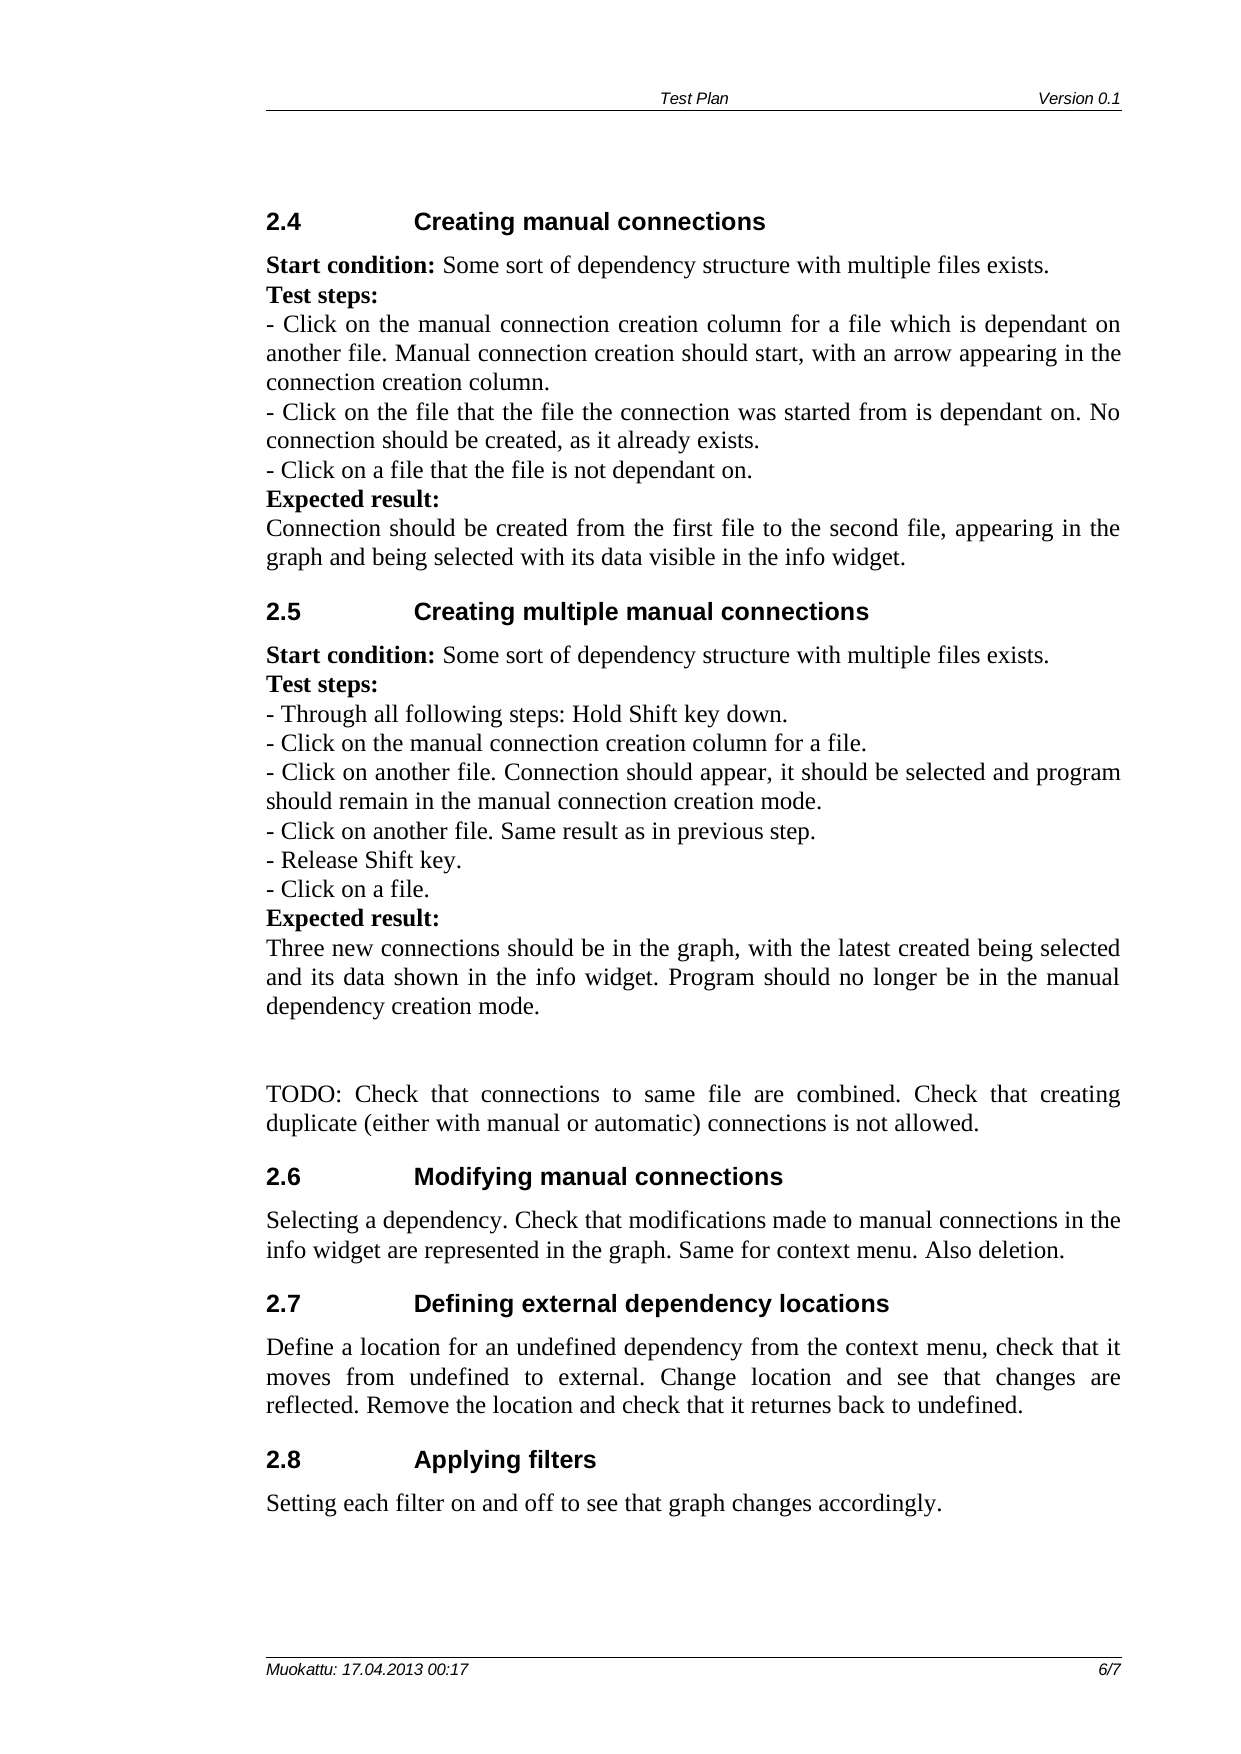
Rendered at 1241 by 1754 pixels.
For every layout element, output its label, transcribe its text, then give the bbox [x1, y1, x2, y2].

text Start condition: Some sort of dependency structure with multiple files exists. [266, 250, 1122, 279]
text Three new connections should be in the graph, with the latest created being selected and its data shown in the info widget. Program should no longer be in the manual dependency creation mode. [266, 933, 1122, 1020]
subtitle Creating manual connections [266, 207, 1122, 236]
subtitle Defining external dependency locations [266, 1289, 1122, 1318]
text Connection should be created from the first file to the second file, appearing in the graph and being selected with its data visible in the info widget. [266, 513, 1122, 571]
text Expected result: [266, 903, 1122, 932]
subtitle Modifying manual connections [266, 1162, 1122, 1191]
text Test steps: [266, 280, 1122, 309]
subtitle Applying filters [266, 1444, 1122, 1474]
text Selecting a dependency. Check that modifications made to manual connections in the info widget are represented in the graph. Same for context menu. Also deletion. [266, 1205, 1122, 1263]
text - Click on the manual connection creation column for a file which is dependant on another file. Manual connection creation should start, with an arrow appearing in the connection creation column. [266, 309, 1122, 396]
text - Through all following steps: Hold Shift key down. [266, 699, 1122, 728]
text - Click on another file. Connection should appear, it should be selected and program should remain in the manual connection creation mode. [266, 757, 1122, 815]
subtitle Creating multiple manual connections [266, 596, 1122, 626]
text - Click on a file that the file is not dependant on. [266, 455, 1122, 484]
text TODO: Check that connections to same file are combined. Check that creating duplicate (either with manual or automatic) connections is not allowed. [266, 1078, 1122, 1137]
text Expected result: [266, 484, 1122, 513]
text Test steps: [266, 669, 1122, 698]
text - Release Shift key. [266, 845, 1122, 874]
text Start condition: Some sort of dependency structure with multiple files exists. [266, 640, 1122, 669]
text - Click on a file. [266, 874, 1122, 903]
text - Click on the manual connection creation column for a file. [266, 728, 1122, 757]
text Define a location for an undefined dependency from the context menu, check that it moves from undefined to external. Change location and see that changes are reflected. Remove the location and check that it returnes back to undefined. [266, 1332, 1122, 1419]
text - Click on another file. Same result as in previous step. [266, 816, 1122, 844]
text Setting each filter on and off to see that graph changes accordingly. [266, 1488, 1122, 1517]
text - Click on the file that the file the connection was started from is dependant on. No connection should be created, as it already exists. [266, 396, 1122, 454]
